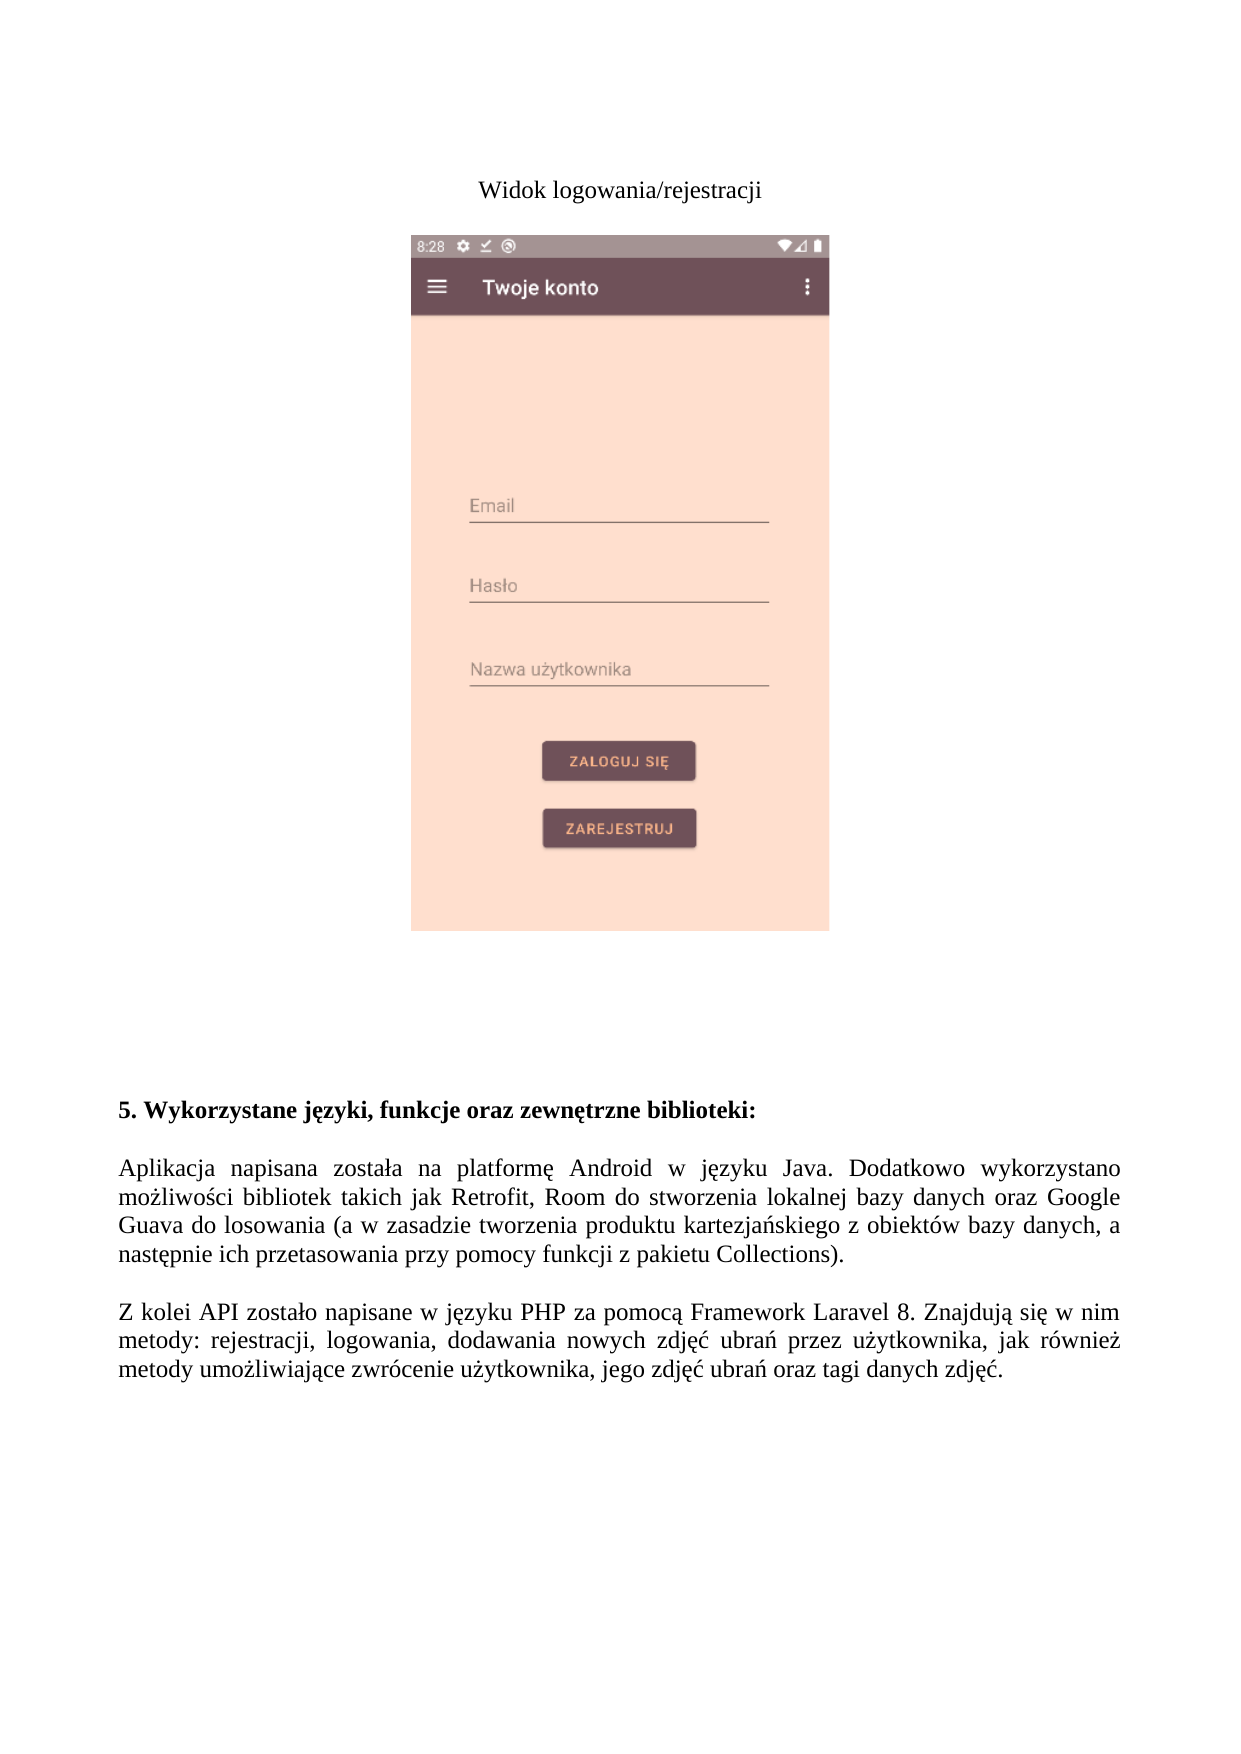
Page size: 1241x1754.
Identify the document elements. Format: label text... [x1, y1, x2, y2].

text 5. Wykorzystane języki, funkcje oraz zewnętrzne biblioteki: [118, 1096, 1122, 1124]
text Z kolei API zostało napisane w języku PHP za pomocą Framework Laravel 8. Znajdują się w nim metody: rejestracji, logowania, dodawania nowych zdjęć ubrań przez użytkownika, jak również metody umożliwiające zwrócenie użytkownika, jego zdjęć ubrań oraz tagi danych zdjęć. [118, 1297, 1122, 1383]
picture [411, 235, 830, 931]
text Aplikacja napisana została na platformę Android w języku Java. Dodatkowo wykorzystano możliwości bibliotek takich jak Retrofit, Room do stworzenia lokalnej bazy danych oraz Google Guava do losowania (a w zasadzie tworzenia produktu kartezjańskiego z obiektów bazy danych, a następnie ich przetasowania przy pomocy funkcji z pakietu Collections). [118, 1153, 1122, 1268]
text Widok logowania/rejestracji [118, 176, 1122, 204]
